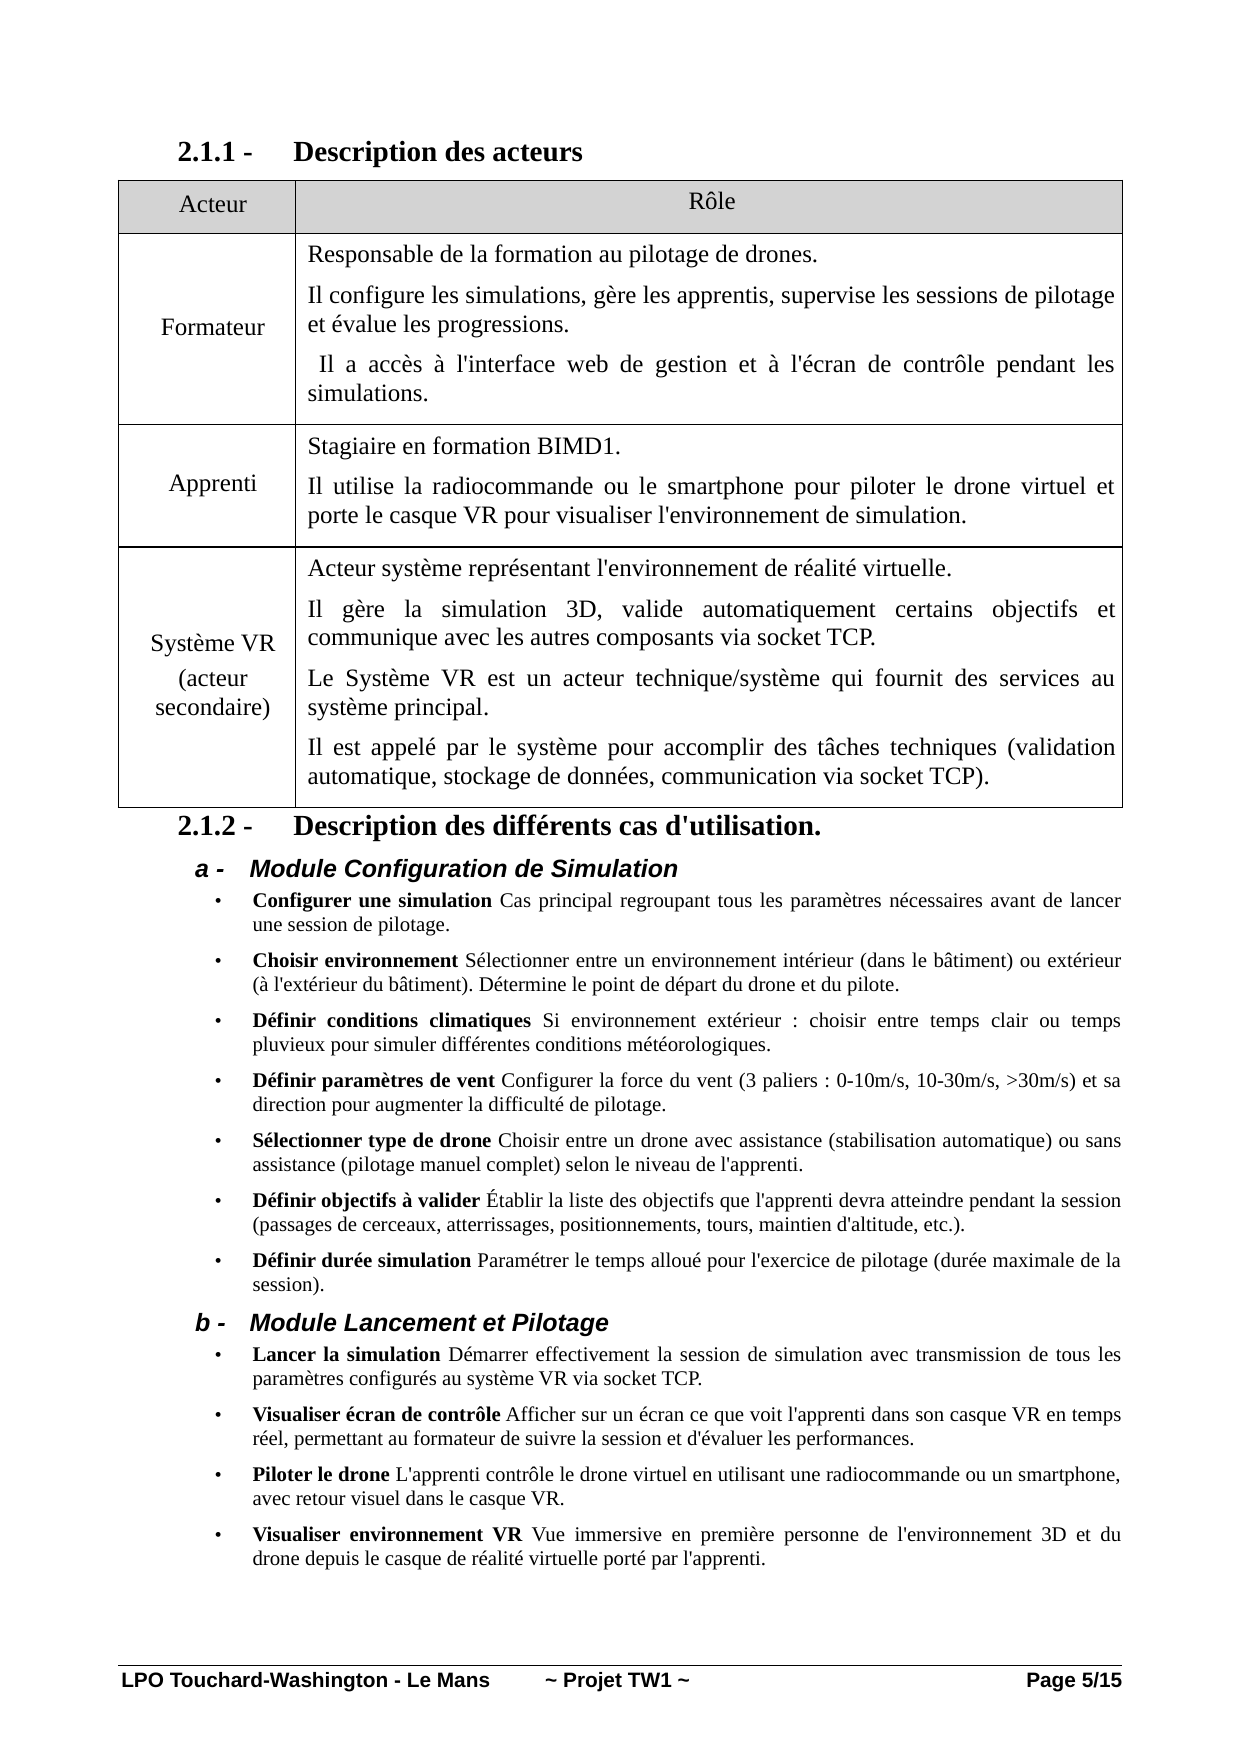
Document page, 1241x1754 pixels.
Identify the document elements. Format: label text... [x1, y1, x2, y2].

list Configurer une simulation Cas principal regroupant tous les paramètres nécessaires avant de lancer une session de pilotage. [215, 888, 1122, 936]
list Sélectionner type de drone Choisir entre un drone avec assistance (stabilisation automatique) ou sans assistance (pilotage manuel complet) selon le niveau de l'apprenti. [215, 1128, 1122, 1176]
table_header Rôle [296, 181, 1122, 233]
subtitle Description des différents cas d'utilisation. [177, 808, 1122, 842]
subtitle Module Lancement et Pilotage [195, 1308, 1122, 1336]
list Définir conditions climatiques Si environnement extérieur : choisir entre temps clair ou temps pluvieux pour simuler différentes conditions météorologiques. [215, 1008, 1122, 1056]
table_cell Formateur [119, 234, 295, 424]
list Définir paramètres de vent Configurer la force du vent (3 paliers : 0-10m/s, 10-30m/s, >30m/s) et sa direction pour augmenter la difficulté de pilotage. [215, 1068, 1122, 1116]
table_cell Système VR (acteur secondaire) [119, 548, 295, 807]
list Définir durée simulation Paramétrer le temps alloué pour l'exercice de pilotage (durée maximale de la session). [215, 1248, 1122, 1296]
list Lancer la simulation Démarrer effectivement la session de simulation avec transmission de tous les paramètres configurés au système VR via socket TCP. [215, 1342, 1122, 1390]
list Définir objectifs à valider Établir la liste des objectifs que l'apprenti devra atteindre pendant la session (passages de cerceaux, atterrissages, positionnements, tours, maintien d'altitude, etc.). [215, 1188, 1122, 1236]
subtitle Description des acteurs [177, 134, 1122, 168]
table_cell Acteur système représentant l'environnement de réalité virtuelle. Il gère la simulation 3D, valide automatiquement certains objectifs et communique avec les autres composants via socket TCP. Le Système VR est un acteur technique/système qui fournit des services au système principal. Il est appelé par le système pour accomplir des tâches techniques (validation automatique, stockage de données, communication via socket TCP). [296, 548, 1122, 807]
list Visualiser écran de contrôle Afficher sur un écran ce que voit l'apprenti dans son casque VR en temps réel, permettant au formateur de suivre la session et d'évaluer les performances. [215, 1402, 1122, 1450]
list Choisir environnement Sélectionner entre un environnement intérieur (dans le bâtiment) ou extérieur (à l'extérieur du bâtiment). Détermine le point de départ du drone et du pilote. [215, 948, 1122, 996]
table_cell Responsable de la formation au pilotage de drones. Il configure les simulations, gère les apprentis, supervise les sessions de pilotage et évalue les progressions. Il a accès à l'interface web de gestion et à l'écran de contrôle pendant les simulations. [296, 234, 1122, 424]
subtitle Module Configuration de Simulation [195, 854, 1122, 882]
list Visualiser environnement VR Vue immersive en première personne de l'environnement 3D et du drone depuis le casque de réalité virtuelle porté par l'apprenti. [215, 1522, 1122, 1570]
list Piloter le drone L'apprenti contrôle le drone virtuel en utilisant une radiocommande ou un smartphone, avec retour visuel dans le casque VR. [215, 1462, 1122, 1510]
table_header Acteur [119, 181, 295, 233]
table_cell Apprenti [119, 425, 295, 546]
table_cell Stagiaire en formation BIMD1. Il utilise la radiocommande ou le smartphone pour piloter le drone virtuel et porte le casque VR pour visualiser l'environnement de simulation. [296, 425, 1122, 546]
